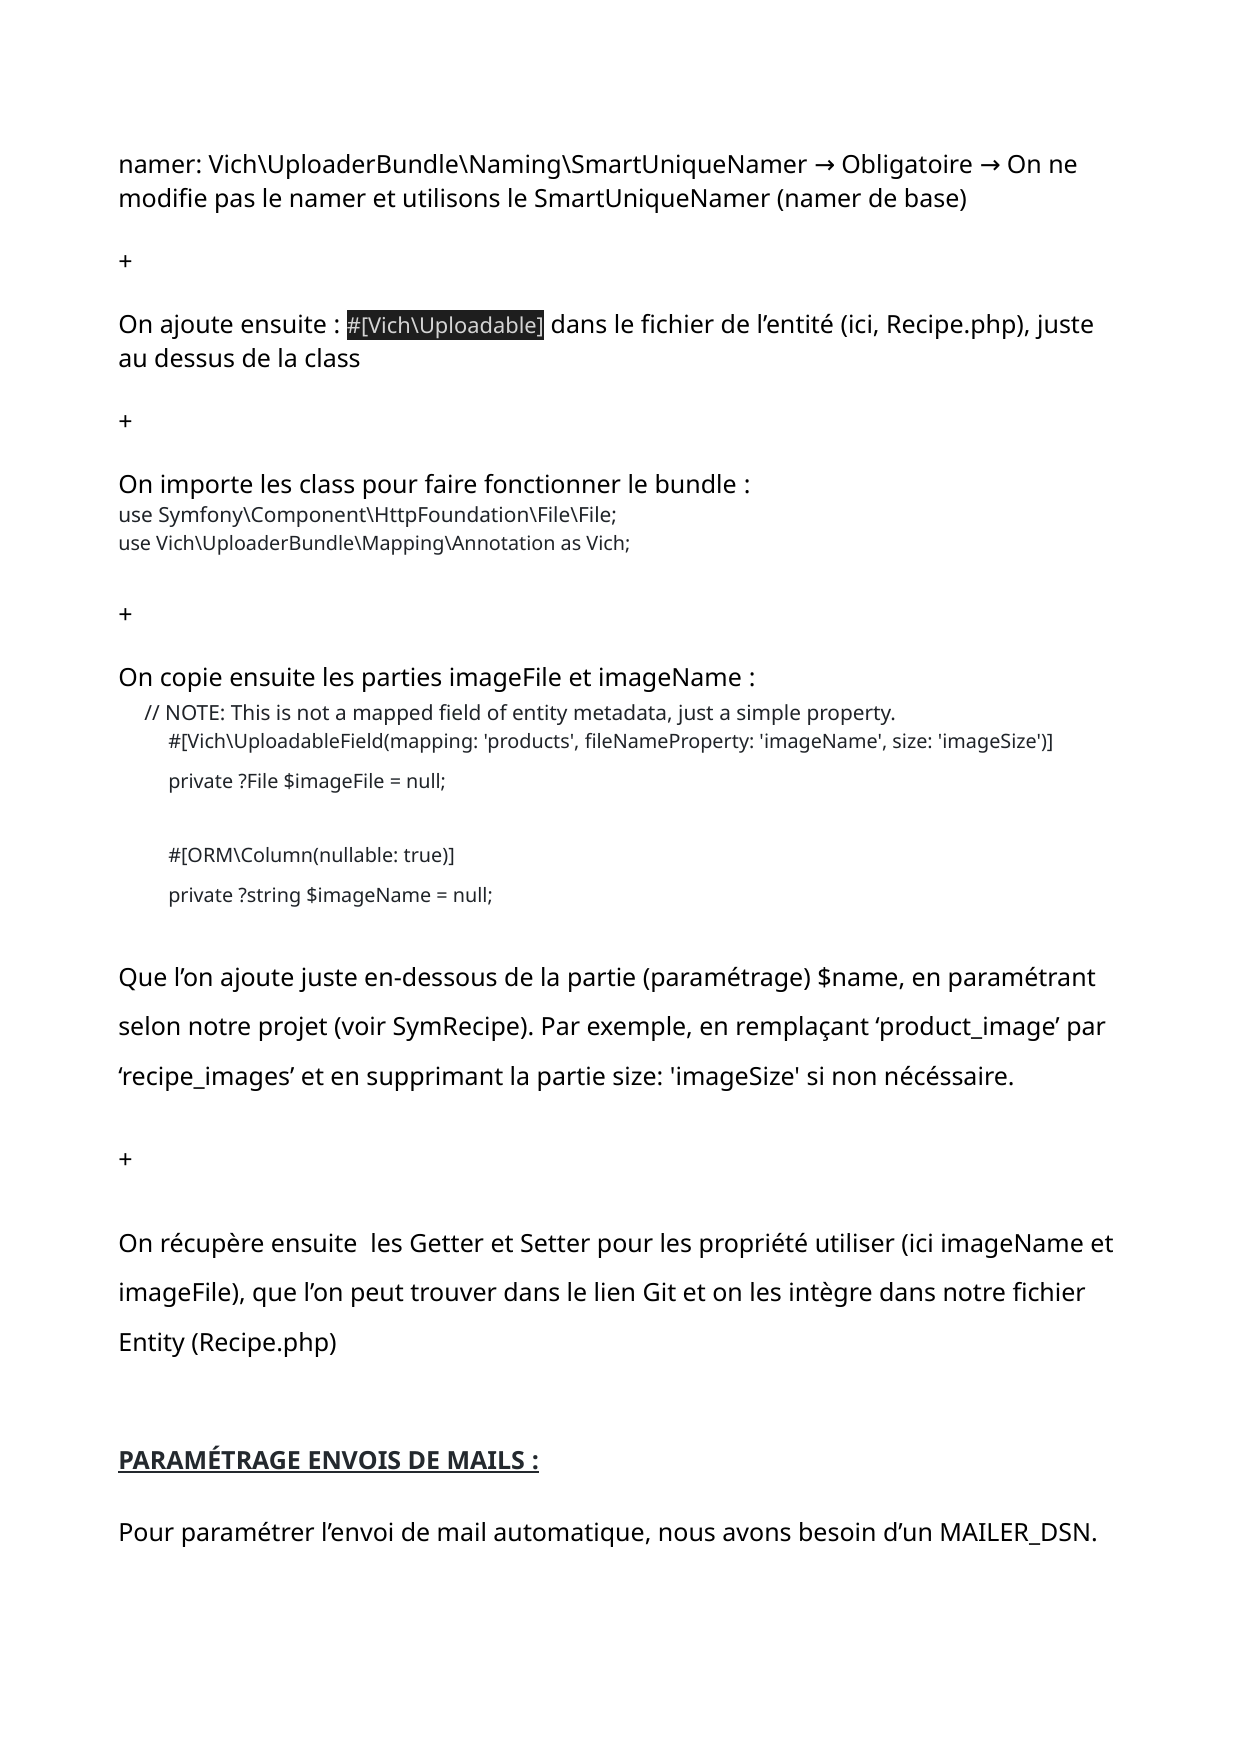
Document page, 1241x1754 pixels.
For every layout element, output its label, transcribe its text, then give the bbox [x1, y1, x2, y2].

text private ?string $imageName = null; [118, 881, 1122, 908]
text + [118, 1142, 1122, 1176]
text + [118, 597, 1122, 631]
text use Symfony\Component\HttpFoundation\File\File; [118, 500, 1122, 529]
text On récupère ensuite les Getter et Setter pour les propriété utiliser (ici imageName et imageFile), que l’on peut trouver dans le lien Git et on les intègre dans notre fichier Entity (Recipe.php) [118, 1226, 1122, 1358]
text // NOTE: This is not a mapped field of entity metadata, just a simple property. [118, 693, 1122, 727]
text On importe les class pour faire fonctionner le bundle : [118, 466, 1122, 500]
text use Vich\UploaderBundle\Mapping\Annotation as Vich; [118, 529, 1122, 556]
text namer: Vich\UploaderBundle\Naming\SmartUniqueNamer → Obligatoire → On ne modifie pas le namer et utilisons le SmartUniqueNamer (namer de base) [118, 147, 1122, 215]
text PARAMÉTRAGE ENVOIS DE MAILS : [118, 1442, 1122, 1476]
text Pour paramétrer l’envoi de mail automatique, nous avons besoin d’un MAILER_DSN. [118, 1514, 1122, 1548]
text private ?File $imageFile = null; [118, 767, 1122, 794]
text #[Vich\UploadableField(mapping: 'products', fileNameProperty: 'imageName', size: 'imageSize')] [118, 727, 1122, 755]
text + [118, 403, 1122, 437]
text #[ORM\Column(nullable: true)] [118, 841, 1122, 868]
text On copie ensuite les parties imageFile et imageName : [118, 659, 1122, 693]
text On ajoute ensuite : #[Vich\Uploadable] dans le fichier de l’entité (ici, Recipe.php), juste au dessus de la class [118, 307, 1122, 375]
text + [118, 244, 1122, 278]
text Que l’on ajoute juste en-dessous de la partie (paramétrage) $name, en paramétrant selon notre projet (voir SymRecipe). Par exemple, en remplaçant ‘product_image’ par ‘recipe_images’ et en supprimant la partie size: 'imageSize' si non nécéssaire. [118, 959, 1122, 1092]
